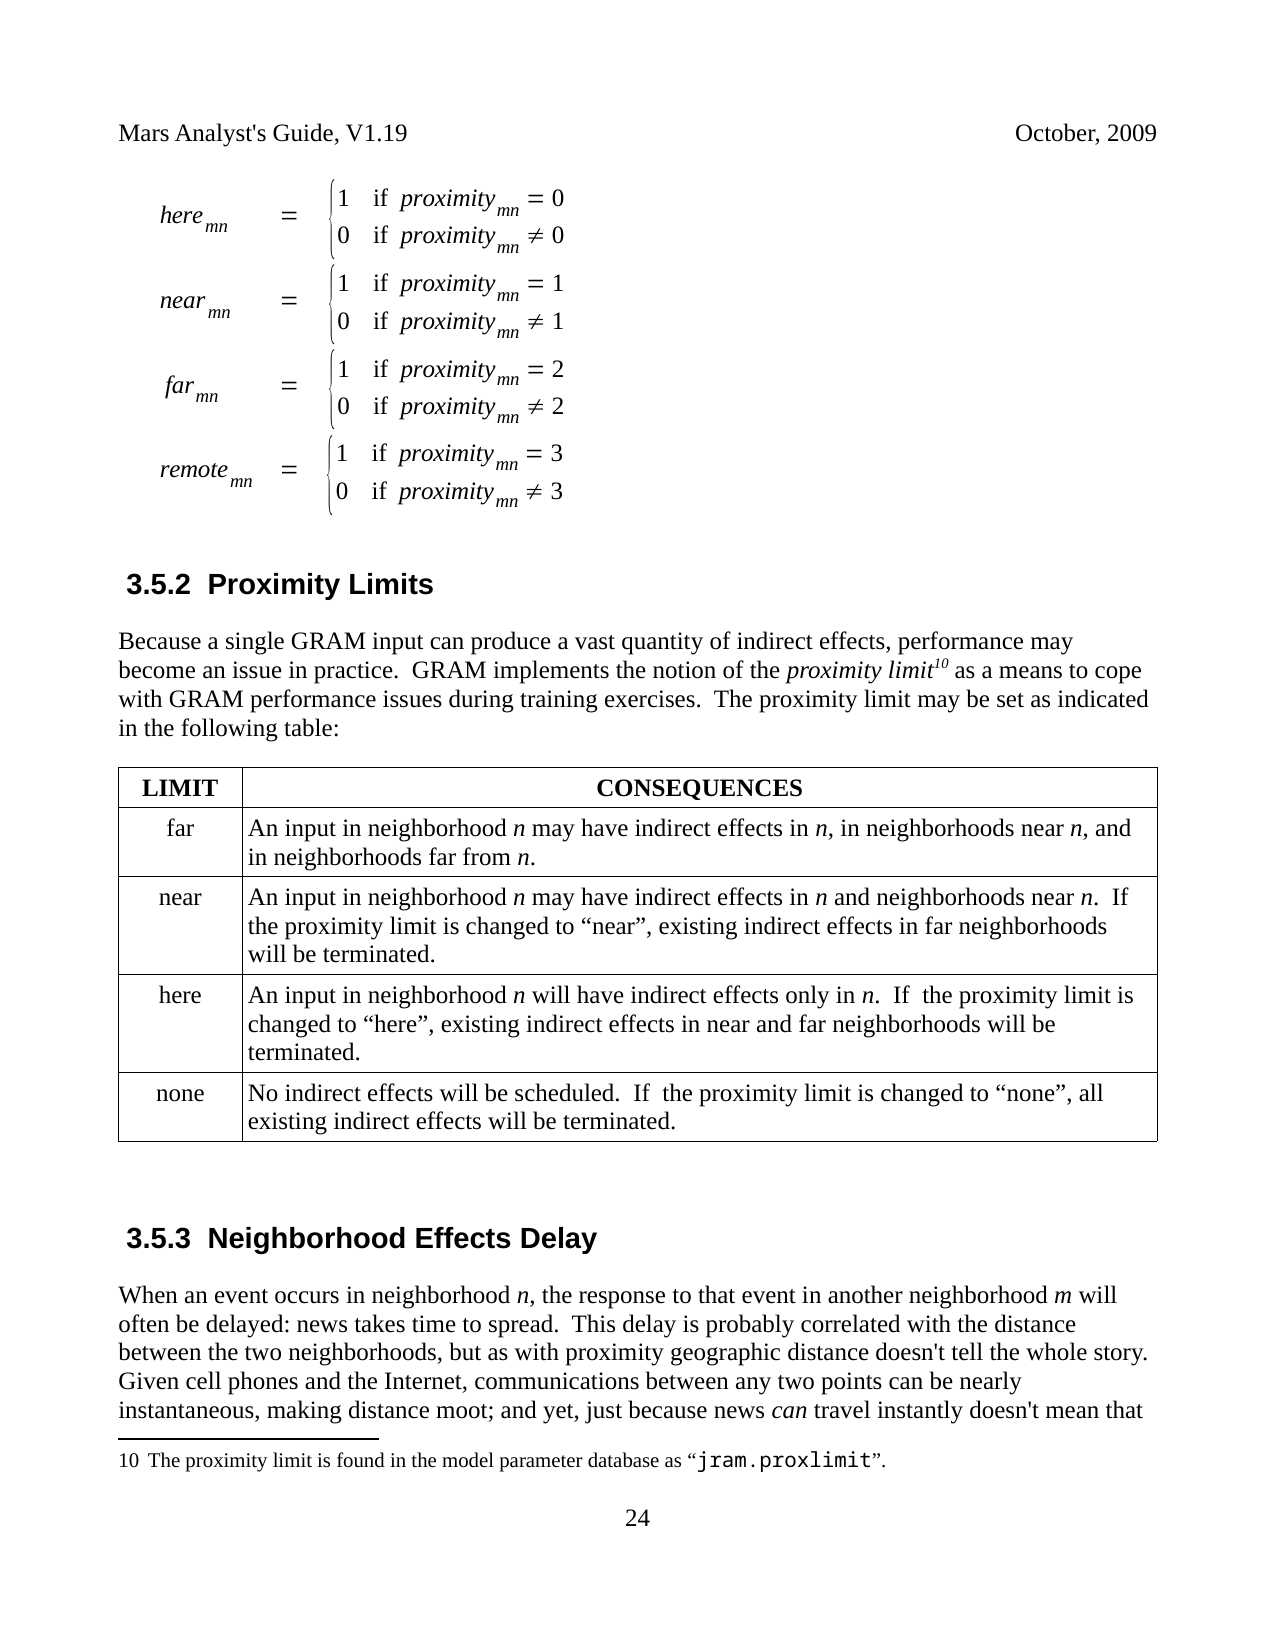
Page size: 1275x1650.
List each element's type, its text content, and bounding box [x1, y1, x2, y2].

table_cell An input in neighborhood n will have indirect effects only in n. If the proximity limit is changed to “here”, existing indirect effects in near and far neighborhoods will be terminated. [243, 975, 1157, 1072]
subtitle Proximity Limits [118, 567, 1157, 601]
table_cell near [119, 877, 242, 974]
text When an event occurs in neighborhood n, the response to that event in another neighborhood m will often be delayed: news takes time to spread. This delay is probably correlated with the distance between the two neighborhoods, but as with proximity geographic distance doesn't tell the whole story. Given cell phones and the Internet, communications between any two points can be nearly instantaneous, making distance moot; and yet, just because news can travel instantly doesn't mean that it does. Thus we define as the time delay in decimal days for an input in neighborhood n to have an indirect effect in neighborhood m. Note that for all n; there is no delay within neighborhood n itself. [118, 1280, 1157, 1424]
table_cell far [119, 808, 242, 876]
table_cell none [119, 1073, 242, 1141]
subtitle Neighborhood Effects Delay [118, 1221, 1157, 1254]
table_header CONSEQUENCES [243, 768, 1157, 807]
table_cell No indirect effects will be scheduled. If the proximity limit is changed to “none”, all existing indirect effects will be terminated. [243, 1073, 1157, 1141]
text The proximity limit is found in the model parameter database as “jram.proxlimit”. [118, 1445, 1157, 1474]
table_cell An input in neighborhood n may have indirect effects in n and neighborhoods near n. If the proximity limit is changed to “near”, existing indirect effects in far neighborhoods will be terminated. [243, 877, 1157, 974]
table_cell here [119, 975, 242, 1072]
table_cell An input in neighborhood n may have indirect effects in n, in neighborhoods near n, and in neighborhoods far from n. [243, 808, 1157, 876]
table_header LIMIT [119, 768, 242, 807]
text Because a single GRAM input can produce a vast quantity of indirect effects, performance may become an issue in practice. GRAM implements the notion of the proximity limit as a means to cope with GRAM performance issues during training exercises. The proximity limit may be set as indicated in the following table: [118, 626, 1157, 741]
